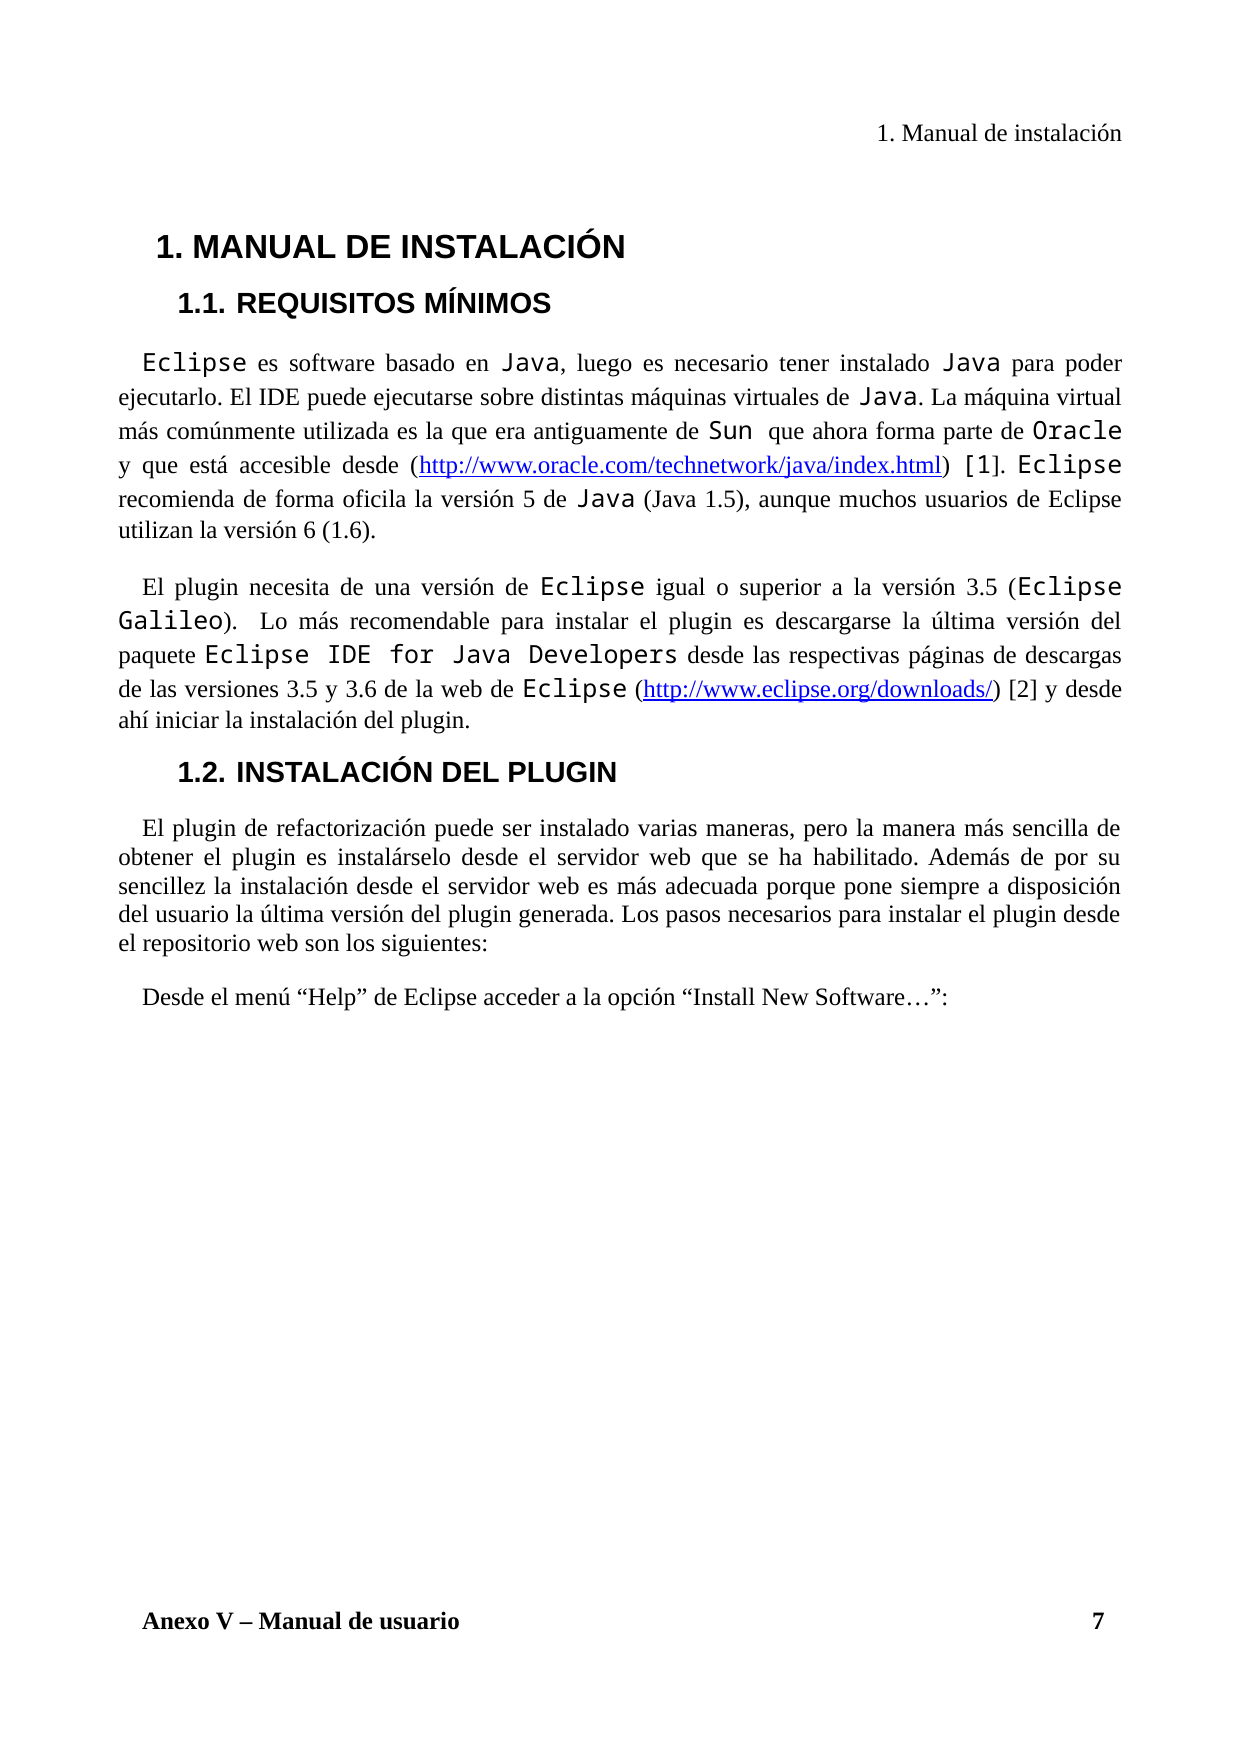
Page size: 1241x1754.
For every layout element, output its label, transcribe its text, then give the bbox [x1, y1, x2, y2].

text El plugin de refactorización puede ser instalado varias maneras, pero la manera más sencilla de obtener el plugin es instalárselo desde el servidor web que se ha habilitado. Además de por su sencillez la instalación desde el servidor web es más adecuada porque pone siempre a disposición del usuario la última versión del plugin generada. Los pasos necesarios para instalar el plugin desde el repositorio web son los siguientes: [118, 813, 1122, 957]
subtitle Manual de instalación [156, 227, 1122, 266]
text Desde el menú “Help” de Eclipse acceder a la opción “Install New Software…”: [118, 982, 1122, 1011]
subtitle Instalación del plugin [177, 755, 1122, 788]
text El plugin necesita de una versión de Eclipse igual o superior a la versión 3.5 (Eclipse Galileo). Lo más recomendable para instalar el plugin es descargarse la última versión del paquete Eclipse IDE for Java Developers desde las respectivas páginas de descargas de las versiones 3.5 y 3.6 de la web de Eclipse (http://www.eclipse.org/downloads/) [2] y desde ahí iniciar la instalación del plugin. [118, 569, 1122, 734]
text Eclipse es software basado en Java, luego es necesario tener instalado Java para poder ejecutarlo. El IDE puede ejecutarse sobre distintas máquinas virtuales de Java. La máquina virtual más comúnmente utilizada es la que era antiguamente de Sun que ahora forma parte de Oracle y que está accesible desde (http://www.oracle.com/technetwork/java/index.html) [1]. Eclipse recomienda de forma oficila la versión 5 de Java (Java 1.5), aunque muchos usuarios de Eclipse utilizan la versión 6 (1.6). [118, 345, 1122, 544]
subtitle Requisitos mínimos [177, 286, 1122, 320]
